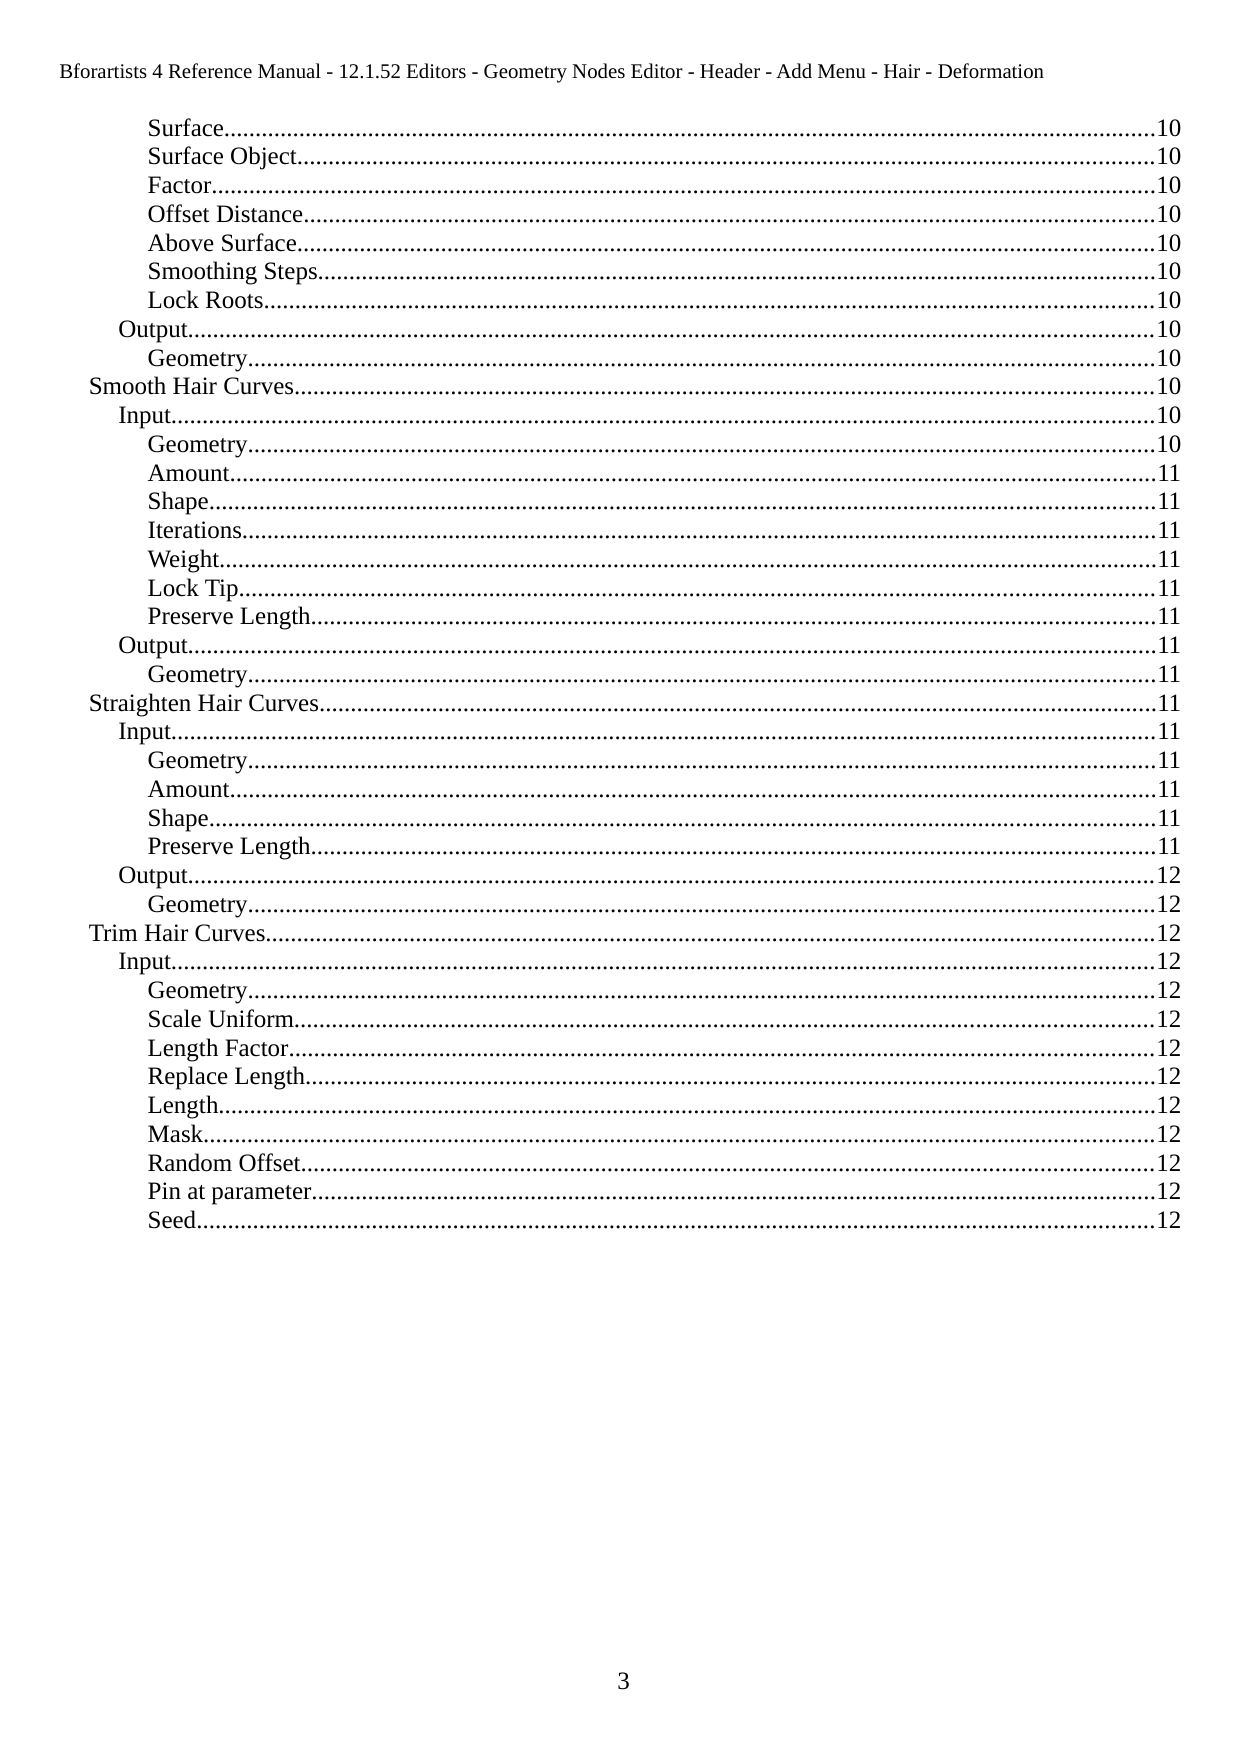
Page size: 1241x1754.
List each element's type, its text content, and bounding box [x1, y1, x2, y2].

text Input 11 [118, 716, 1181, 745]
text Geometry 11 [147, 745, 1181, 774]
text Factor 10 [147, 170, 1181, 199]
text Scale Uniform 12 [147, 1004, 1181, 1033]
text Input 12 [118, 946, 1181, 975]
text Preserve Length 11 [147, 831, 1181, 860]
text Output 10 [118, 314, 1181, 343]
text Weight 11 [147, 544, 1181, 573]
text Preserve Length 11 [147, 601, 1181, 630]
text Amount 11 [147, 774, 1181, 803]
text Amount 11 [147, 458, 1181, 486]
text Lock Roots 10 [147, 285, 1181, 314]
text Length Factor 12 [147, 1033, 1181, 1061]
text Geometry 12 [147, 889, 1181, 918]
text Offset Distance 10 [147, 199, 1181, 228]
text Input 10 [118, 400, 1181, 429]
text Pin at parameter 12 [147, 1176, 1181, 1205]
text Random Offset 12 [147, 1148, 1181, 1176]
text Trim Hair Curves 12 [88, 918, 1181, 946]
text Mask 12 [147, 1119, 1181, 1148]
text Length 12 [147, 1090, 1181, 1119]
text Above Surface 10 [147, 228, 1181, 256]
text Smooth Hair Curves 10 [88, 371, 1181, 400]
text Shape 11 [147, 486, 1181, 515]
text Iterations 11 [147, 515, 1181, 544]
text Surface Object 10 [147, 141, 1181, 170]
text Output 11 [118, 630, 1181, 659]
text Smoothing Steps 10 [147, 256, 1181, 285]
text Seed 12 [147, 1205, 1181, 1234]
text Lock Tip 11 [147, 573, 1181, 601]
text Output 12 [118, 860, 1181, 889]
text Surface 10 [147, 113, 1181, 141]
text Replace Length 12 [147, 1061, 1181, 1090]
text Geometry 11 [147, 659, 1181, 688]
text Geometry 10 [147, 343, 1181, 371]
text Shape 11 [147, 803, 1181, 831]
text Geometry 12 [147, 975, 1181, 1004]
text Straighten Hair Curves 11 [88, 688, 1181, 716]
text Geometry 10 [147, 429, 1181, 458]
